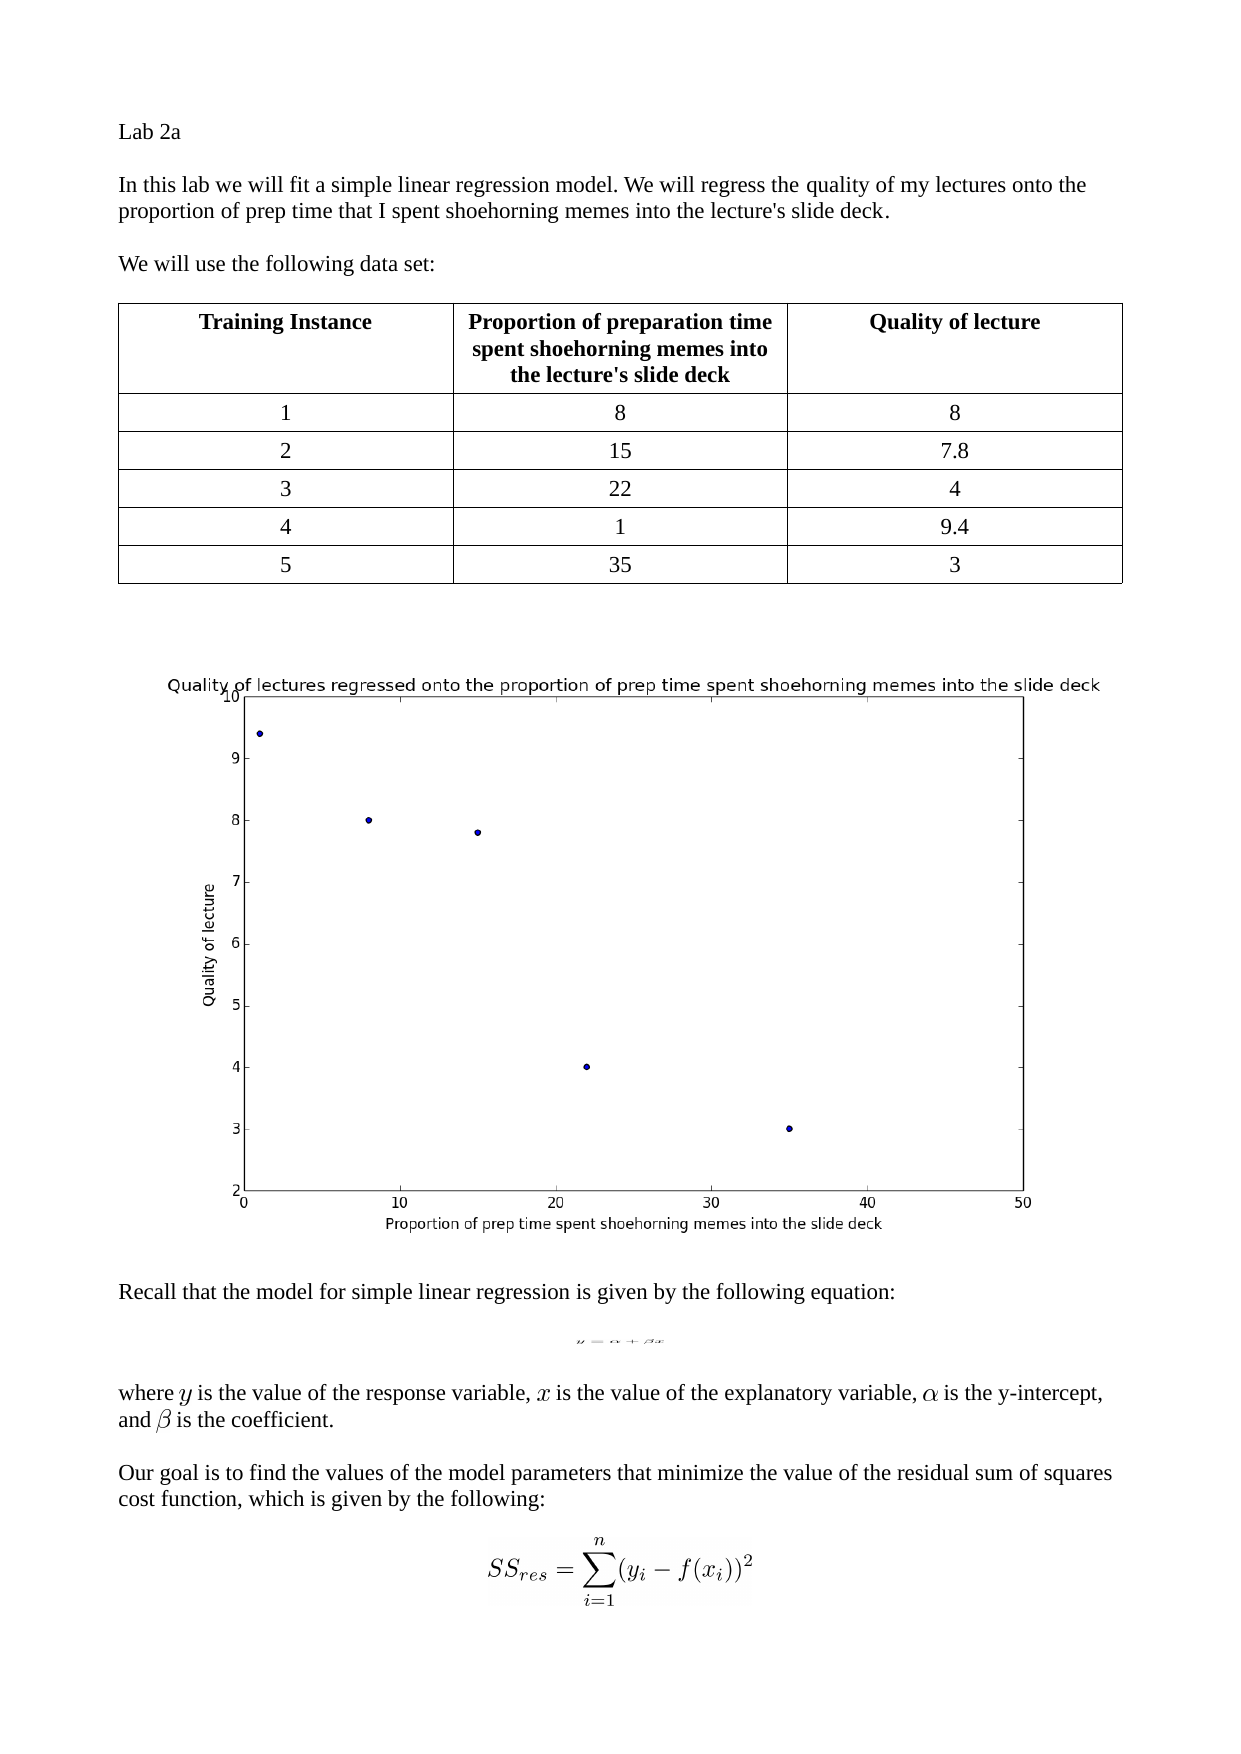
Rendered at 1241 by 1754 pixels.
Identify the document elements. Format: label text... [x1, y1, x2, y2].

text We will use the following data set: [118, 250, 1122, 276]
picture [488, 1537, 752, 1606]
text Our goal is to find the values of the model parameters that minimize the value of the residual sum of squares cost function, which is given by the following: [118, 1459, 1122, 1511]
picture [576, 1339, 664, 1344]
table_cell 4 [119, 508, 453, 545]
table_cell 5 [119, 546, 453, 583]
table_cell 35 [454, 546, 787, 583]
table_cell 22 [454, 470, 787, 507]
table_cell 15 [454, 432, 787, 469]
text where is the value of the response variable, is the value of the explanatory variable, is the y-intercept, and is the coefficient. [118, 1379, 1122, 1432]
table_cell 9.4 [788, 508, 1122, 545]
text In this lab we will fit a simple linear regression model. We will regress the quality of my lectures onto the proportion of prep time that I spent shoehorning memes into the lecture's slide deck. [118, 171, 1122, 223]
table_cell 4 [788, 470, 1122, 507]
table_cell 1 [119, 394, 453, 431]
table_cell 3 [788, 546, 1122, 583]
table_cell 2 [119, 432, 453, 469]
table_cell 7.8 [788, 432, 1122, 469]
table_header Quality of lecture [788, 304, 1122, 393]
picture [923, 1389, 938, 1401]
table_header Proportion of preparation time spent shoehorning memes into the lecture's slide deck [454, 304, 787, 393]
table_cell 3 [119, 470, 453, 507]
table_header Training Instance [119, 304, 453, 393]
picture [156, 1409, 171, 1433]
table_cell 1 [454, 508, 787, 545]
picture [179, 1389, 192, 1406]
table_cell 8 [454, 394, 787, 431]
picture [537, 1389, 550, 1401]
text Lab 2a [118, 118, 1122, 144]
text Recall that the model for simple linear regression is given by the following equation: [118, 1278, 1122, 1304]
table_cell 8 [788, 394, 1122, 431]
picture [118, 635, 1123, 1252]
